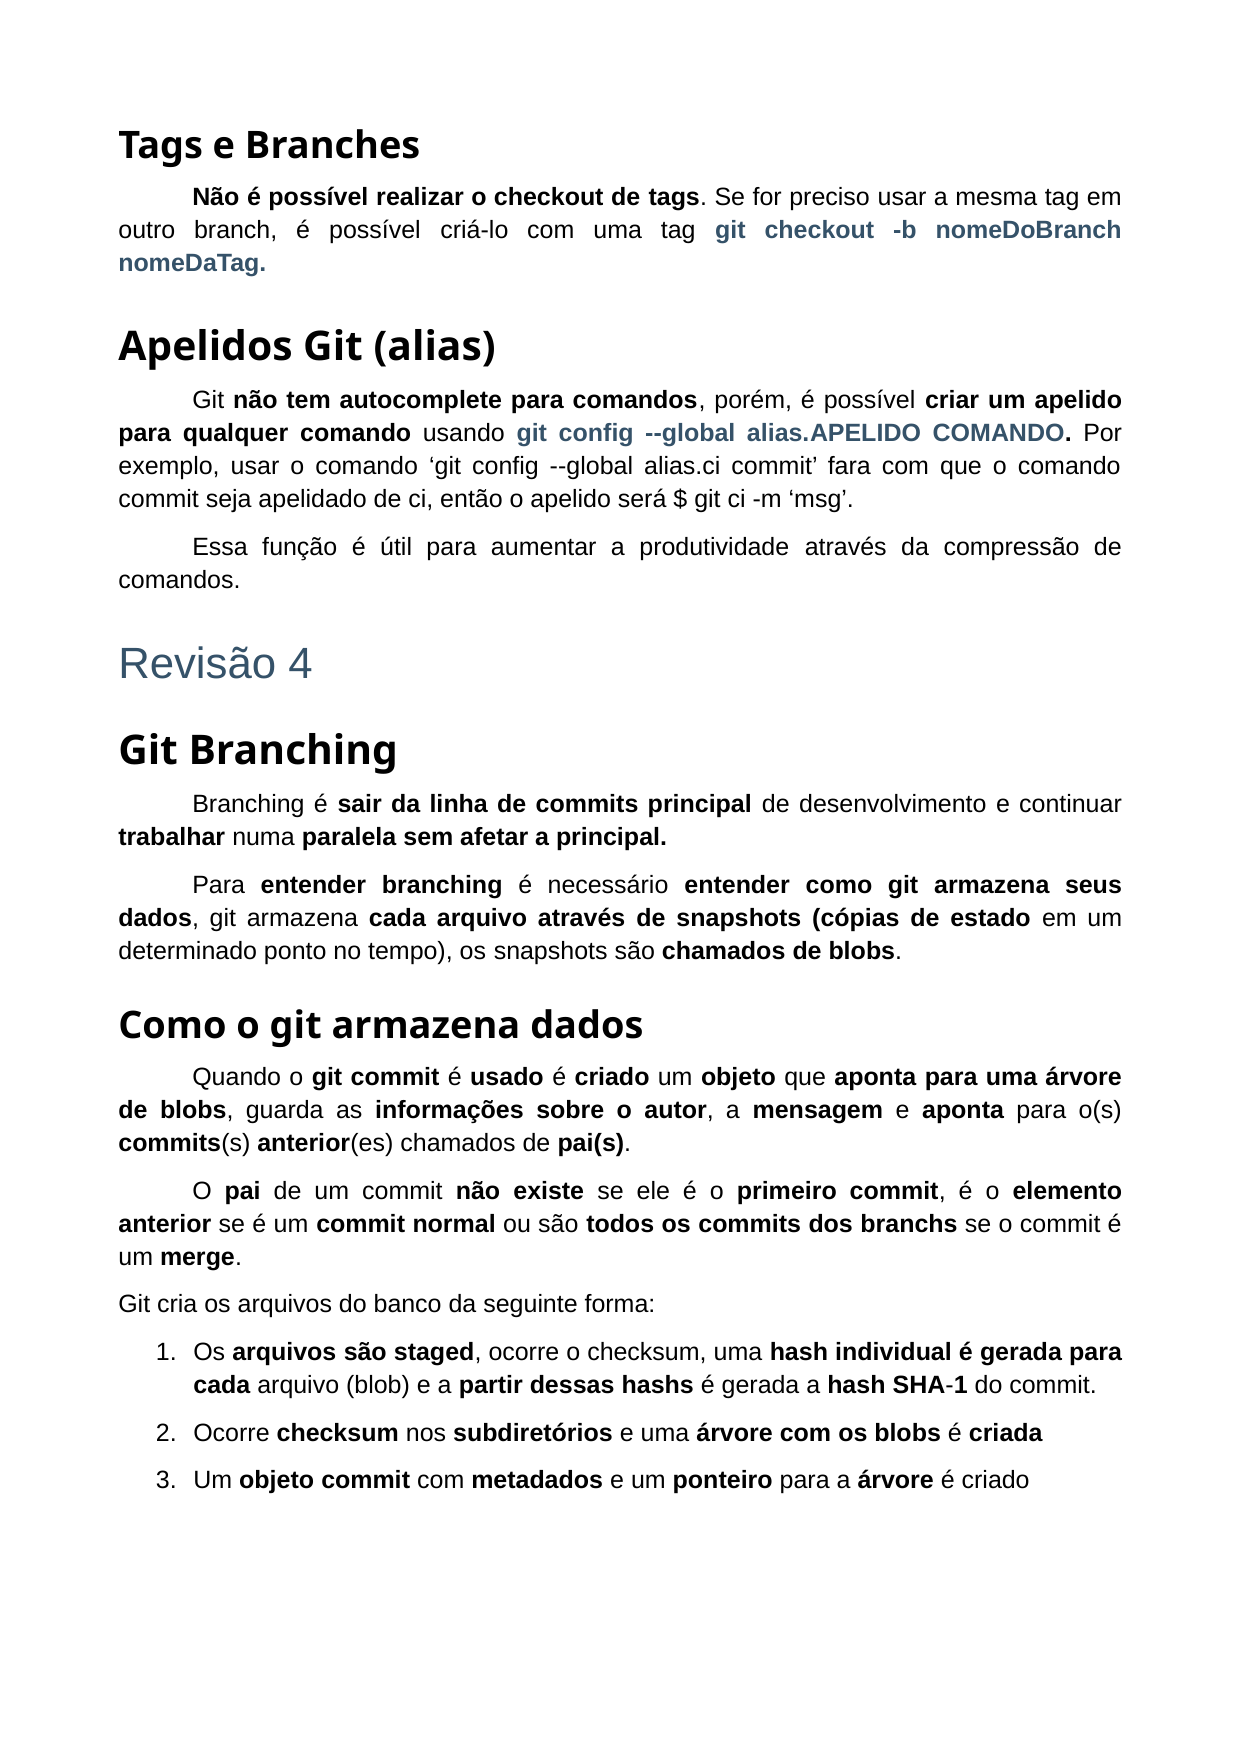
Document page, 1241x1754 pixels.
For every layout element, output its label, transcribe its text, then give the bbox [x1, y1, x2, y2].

text Essa função é útil para aumentar a produtividade através da compressão de comandos. [118, 532, 1122, 593]
text Git cria os arquivos do banco da seguinte forma: [118, 1289, 1122, 1318]
list Um objeto commit com metadados e um ponteiro para a árvore é criado [156, 1465, 1122, 1494]
text O pai de um commit não existe se ele é o primeiro commit, é o elemento anterior se é um commit normal ou são todos os commits dos branchs se o commit é um merge. [118, 1176, 1122, 1270]
text Não é possível realizar o checkout de tags. Se for preciso usar a mesma tag em outro branch, é possível criá-lo com uma tag git checkout -b nomeDoBranch nomeDaTag. [118, 182, 1122, 277]
text Git não tem autocomplete para comandos, porém, é possível criar um apelido para qualquer comando usando git config --global alias.APELIDO COMANDO. Por exemplo, usar o comando ‘git config --global alias.ci commit’ fara com que o comando commit seja apelidado de ci, então o apelido será $ git ci -m ‘msg’. [118, 385, 1122, 513]
list Os arquivos são staged, ocorre o checksum, uma hash individual é gerada para cada arquivo (blob) e a partir dessas hashs é gerada a hash SHA-1 do commit. [156, 1337, 1122, 1399]
text Branching é sair da linha de commits principal de desenvolvimento e continuar trabalhar numa paralela sem afetar a principal. [118, 789, 1122, 851]
subtitle Revisão 4 [118, 637, 1122, 687]
text Quando o git commit é usado é criado um objeto que aponta para uma árvore de blobs, guarda as informações sobre o autor, a mensagem e aponta para o(s) commits(s) anterior(es) chamados de pai(s). [118, 1062, 1122, 1157]
subtitle Tags e Branches [118, 118, 1122, 170]
subtitle Apelidos Git (alias) [118, 317, 1122, 372]
subtitle Como o git armazena dados [118, 998, 1122, 1049]
subtitle Git Branching [118, 721, 1122, 776]
list Ocorre checksum nos subdiretórios e uma árvore com os blobs é criada [156, 1417, 1122, 1446]
text Para entender branching é necessário entender como git armazena seus dados, git armazena cada arquivo através de snapshots (cópias de estado em um determinado ponto no tempo), os snapshots são chamados de blobs. [118, 869, 1122, 964]
